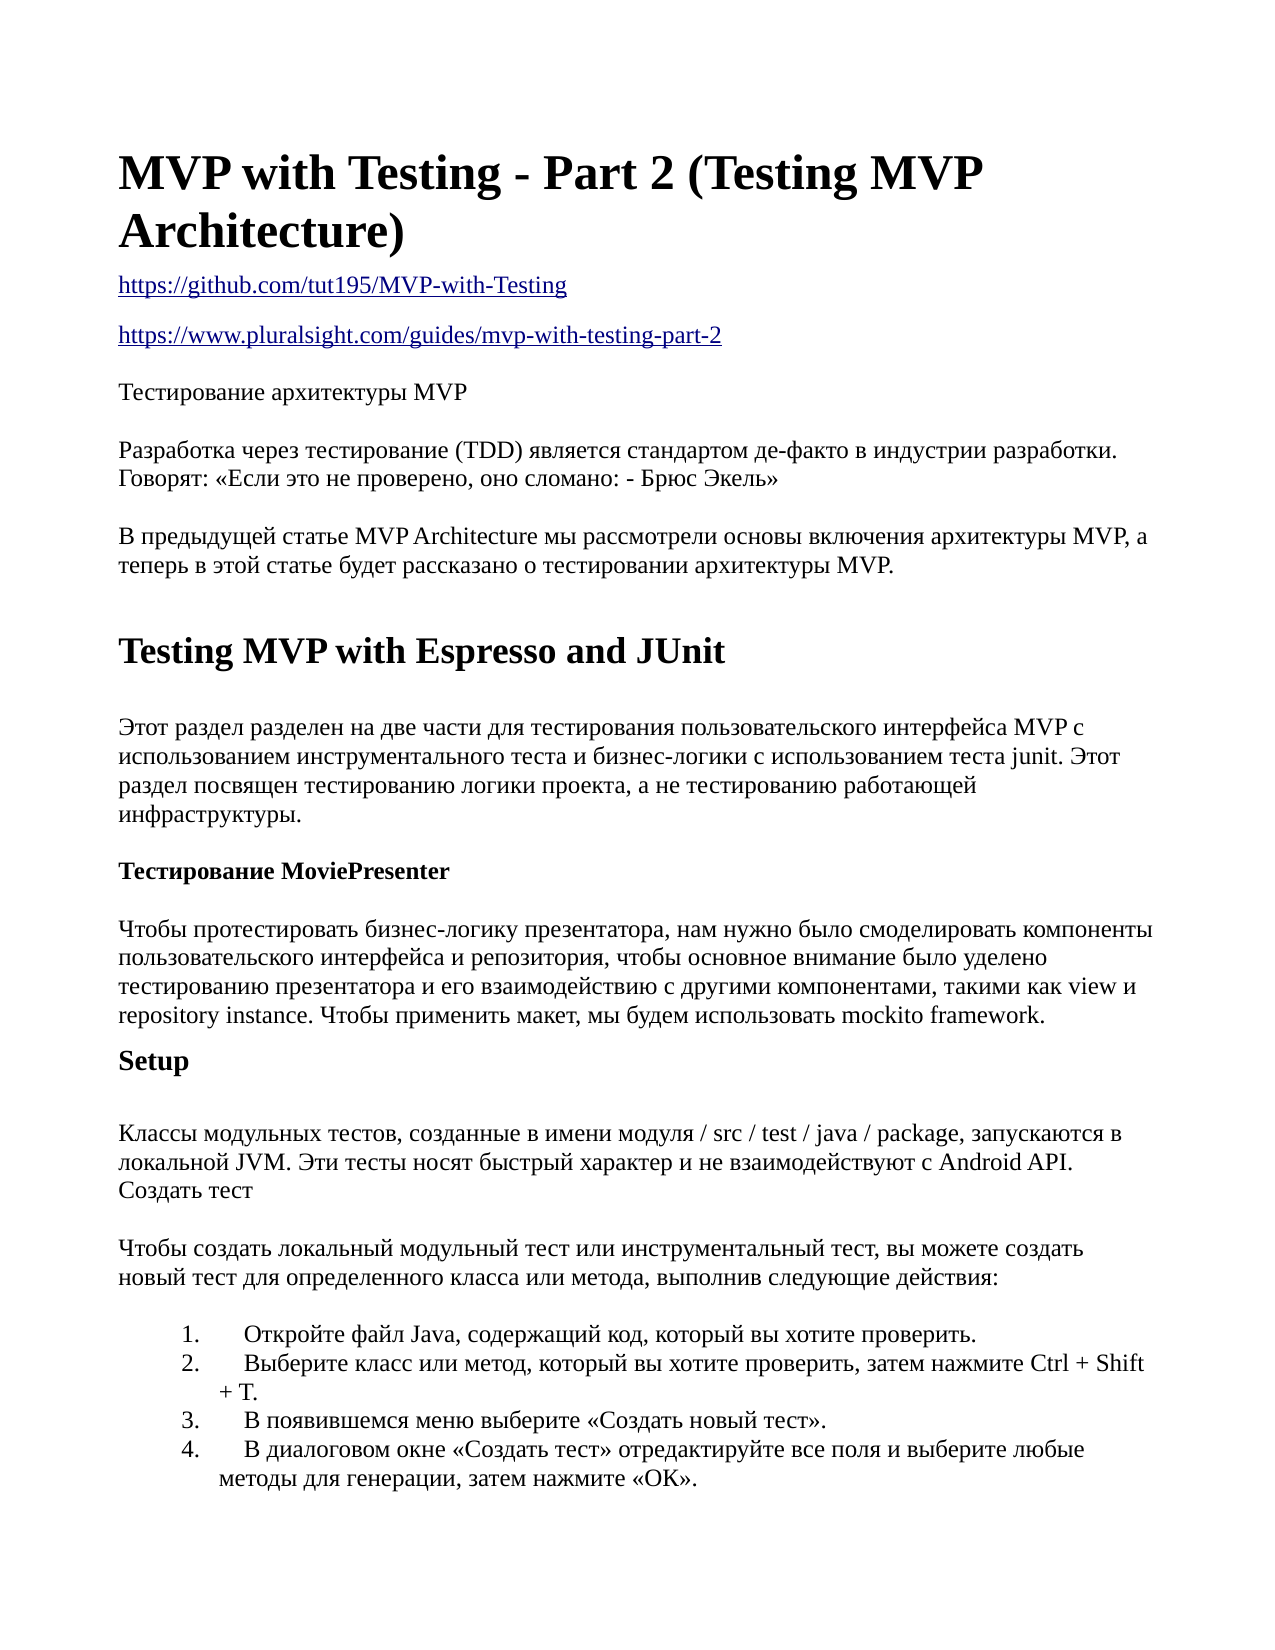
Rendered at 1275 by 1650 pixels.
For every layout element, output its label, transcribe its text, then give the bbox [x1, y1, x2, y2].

text https://github.com/tut195/MVP-with-Testing [118, 271, 1157, 299]
list Выберите класс или метод, который вы хотите проверить, затем нажмите Ctrl + Shift + T. [181, 1348, 1157, 1406]
text https://www.pluralsight.com/guides/mvp-with-testing-part-2 [118, 320, 1157, 348]
text В предыдущей статье MVP Architecture мы рассмотрели основы включения архитектуры MVP, а теперь в этой статье будет рассказано о тестировании архитектуры MVP. [118, 521, 1157, 578]
text Создать тест [118, 1176, 1157, 1204]
text Классы модульных тестов, созданные в имени модуля / src / test / java / package, запускаются в локальной JVM. Эти тесты носят быстрый характер и не взаимодействуют с Android API. [118, 1118, 1157, 1176]
text Тестирование архитектуры MVP [118, 377, 1157, 406]
subtitle MVP with Testing - Part 2 (Testing MVP Architecture) [118, 143, 1157, 258]
subtitle Setup [118, 1043, 1157, 1077]
text Чтобы протестировать бизнес-логику презентатора, нам нужно было смоделировать компоненты пользовательского интерфейса и репозитория, чтобы основное внимание было уделено тестированию презентатора и его взаимодействию с другими компонентами, такими как view и repository instance. Чтобы применить макет, мы будем использовать mockito framework. [118, 914, 1157, 1029]
list В диалоговом окне «Создать тест» отредактируйте все поля и выберите любые методы для генерации, затем нажмите «ОК». [181, 1434, 1157, 1492]
text Разработка через тестирование (TDD) является стандартом де-факто в индустрии разработки. Говорят: «Если это не проверено, оно сломано: - Брюс Экель» [118, 435, 1157, 492]
list В появившемся меню выберите «Создать новый тест». [181, 1406, 1157, 1434]
text Чтобы создать локальный модульный тест или инструментальный тест, вы можете создать новый тест для определенного класса или метода, выполнив следующие действия: [118, 1233, 1157, 1291]
text Тестирование MoviePresenter [118, 856, 1157, 885]
list Откройте файл Java, содержащий код, который вы хотите проверить. [181, 1319, 1157, 1348]
text Этот раздел разделен на две части для тестирования пользовательского интерфейса MVP с использованием инструментального теста и бизнес-логики с использованием теста junit. Этот раздел посвящен тестированию логики проекта, а не тестированию работающей инфраструктуры. [118, 712, 1157, 827]
subtitle Testing MVP with Espresso and JUnit [118, 628, 1157, 671]
